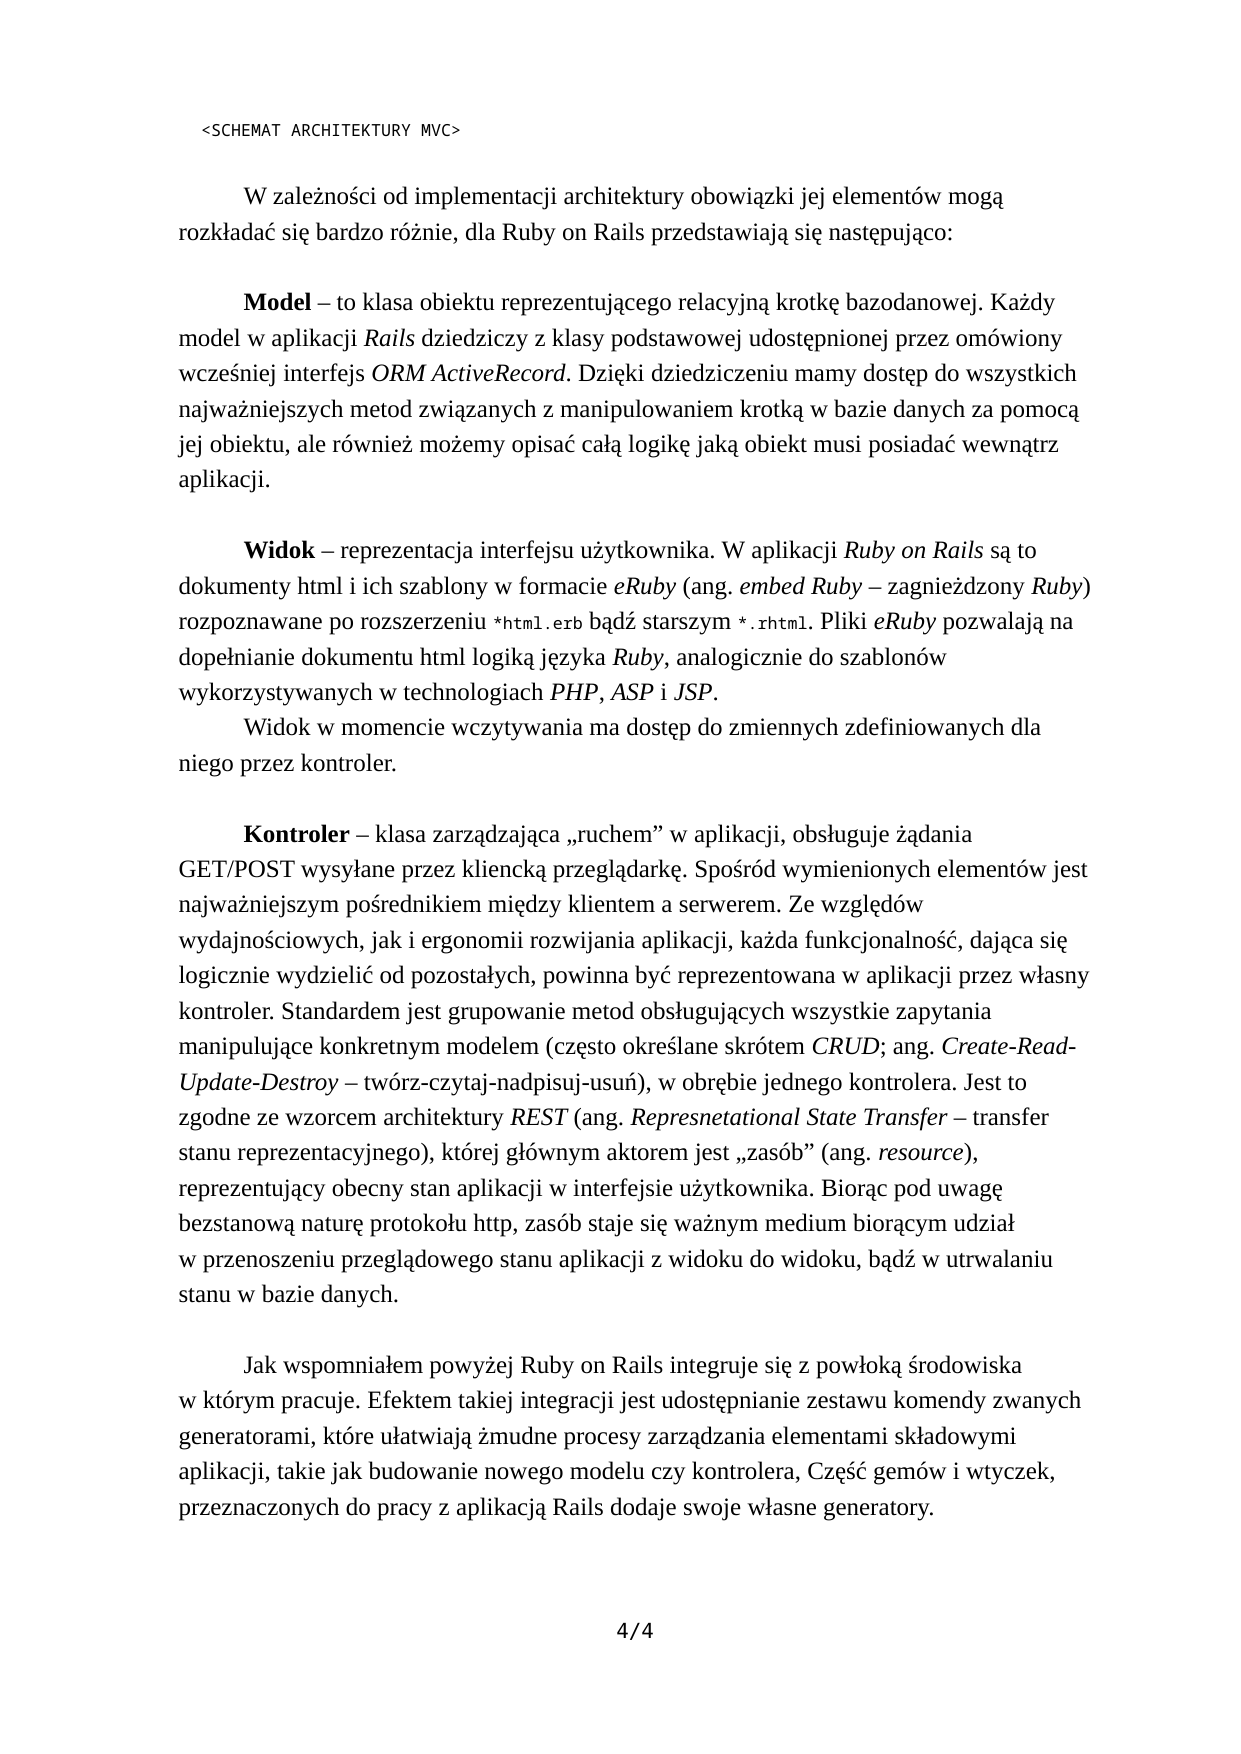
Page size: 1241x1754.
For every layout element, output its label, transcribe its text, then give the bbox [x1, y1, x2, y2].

text Widok – reprezentacja interfejsu użytkownika. W aplikacji Ruby on Rails są to dokumenty html i ich szablony w formacie eRuby (ang. embed Ruby – zagnieżdzony Ruby) rozpoznawane po rozszerzeniu *html.erb bądź starszym *.rhtml. Pliki eRuby pozwalają na dopełnianie dokumentu html logiką języka Ruby, analogicznie do szablonów wykorzystywanych w technologiach PHP, ASP i JSP. [178, 530, 1093, 707]
text Widok w momencie wczytywania ma dostęp do zmiennych zdefiniowanych dla niego przez kontroler. [178, 707, 1093, 778]
text W zależności od implementacji architektury obowiązki jej elementów mogą rozkładać się bardzo różnie, dla Ruby on Rails przedstawiają się następująco: [178, 176, 1093, 247]
text Model – to klasa obiektu reprezentującego relacyjną krotkę bazodanowej. Każdy model w aplikacji Rails dziedziczy z klasy podstawowej udostępnionej przez omówiony wcześniej interfejs ORM ActiveRecord. Dzięki dziedziczeniu mamy dostęp do wszystkich najważniejszych metod związanych z manipulowaniem krotką w bazie danych za pomocą jej obiektu, ale również możemy opisać całą logikę jaką obiekt musi posiadać wewnątrz aplikacji. [178, 282, 1093, 495]
text Jak wspomniałem powyżej Ruby on Rails integruje się z powłoką środowiska w którym pracuje. Efektem takiej integracji jest udostępnianie zestawu komendy zwanych generatorami, które ułatwiają żmudne procesy zarządzania elementami składowymi aplikacji, takie jak budowanie nowego modelu czy kontrolera, Część gemów i wtyczek, przeznaczonych do pracy z aplikacją Rails dodaje swoje własne generatory. [178, 1345, 1093, 1522]
text Kontroler – klasa zarządzająca „ruchem” w aplikacji, obsługuje żądania GET/POST wysyłane przez kliencką przeglądarkę. Spośród wymienionych elementów jest najważniejszym pośrednikiem między klientem a serwerem. Ze względów wydajnościowych, jak i ergonomii rozwijania aplikacji, każda funkcjonalność, dająca się logicznie wydzielić od pozostałych, powinna być reprezentowana w aplikacji przez własny kontroler. Standardem jest grupowanie metod obsługujących wszystkie zapytania manipulujące konkretnym modelem (często określane skrótem CRUD; ang. Create-Read-Update-Destroy – twórz-czytaj-nadpisuj-usuń), w obrębie jednego kontrolera. Jest to zgodne ze wzorcem architektury REST (ang. Represnetational State Transfer – transfer stanu reprezentacyjnego), której głównym aktorem jest „zasób” (ang. resource), reprezentujący obecny stan aplikacji w interfejsie użytkownika. Biorąc pod uwagę bezstanową naturę protokołu http, zasób staje się ważnym medium biorącym udział w przenoszeniu przeglądowego stanu aplikacji z widoku do widoku, bądź w utrwalaniu stanu w bazie danych. [178, 814, 1093, 1309]
text <SCHEMAT ARCHITEKTURY MVC> [189, 118, 1093, 141]
